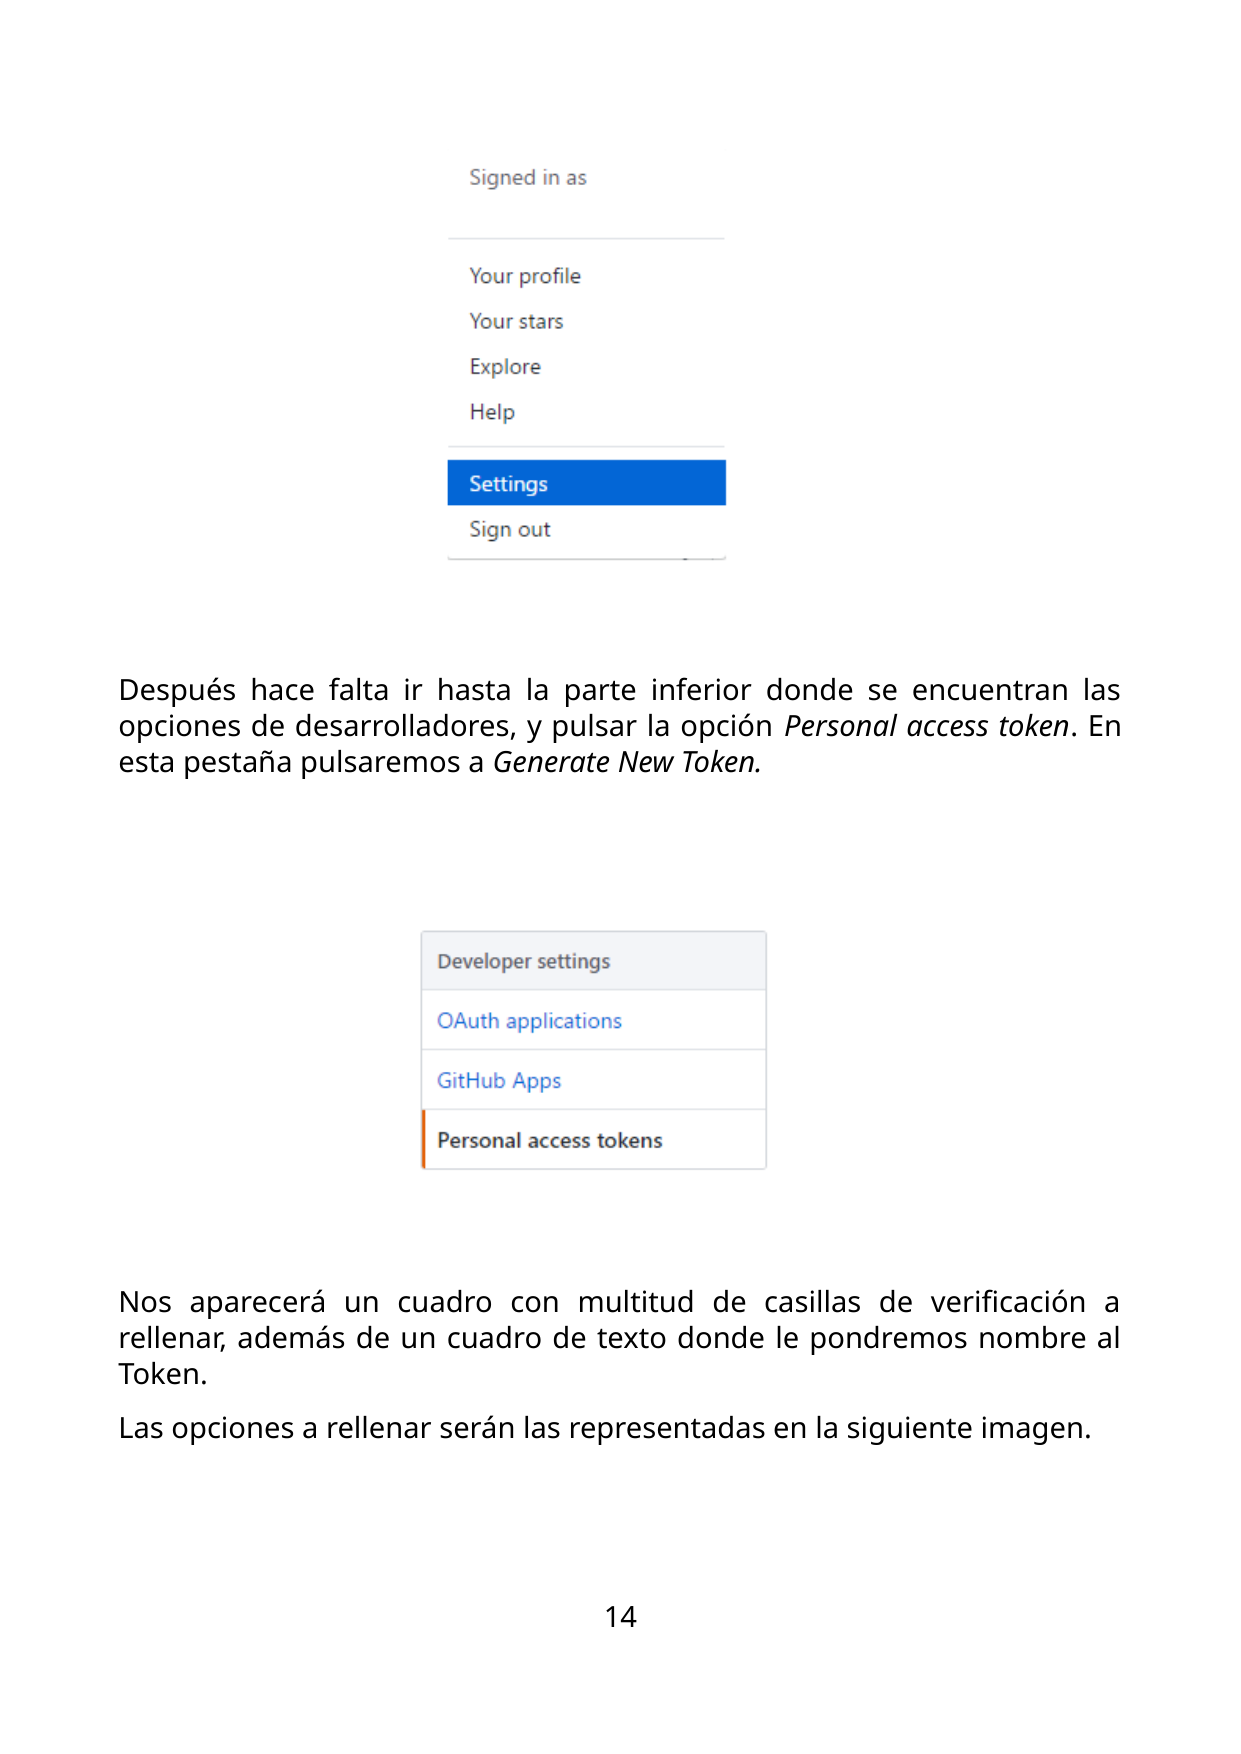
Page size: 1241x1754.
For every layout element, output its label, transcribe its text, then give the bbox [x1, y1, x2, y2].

picture [447, 149, 731, 565]
picture [413, 924, 772, 1178]
text Nos aparecerá un cuadro con multitud de casillas de verificación a rellenar, además de un cuadro de texto donde le pondremos nombre al Token. [118, 1282, 1122, 1393]
text Las opciones a rellenar serán las representadas en la siguiente imagen. [118, 1407, 1122, 1447]
text Después hace falta ir hasta la parte inferior donde se encuentran las opciones de desarrolladores, y pulsar la opción Personal access token. En esta pestaña pulsaremos a Generate New Token. [118, 669, 1122, 781]
